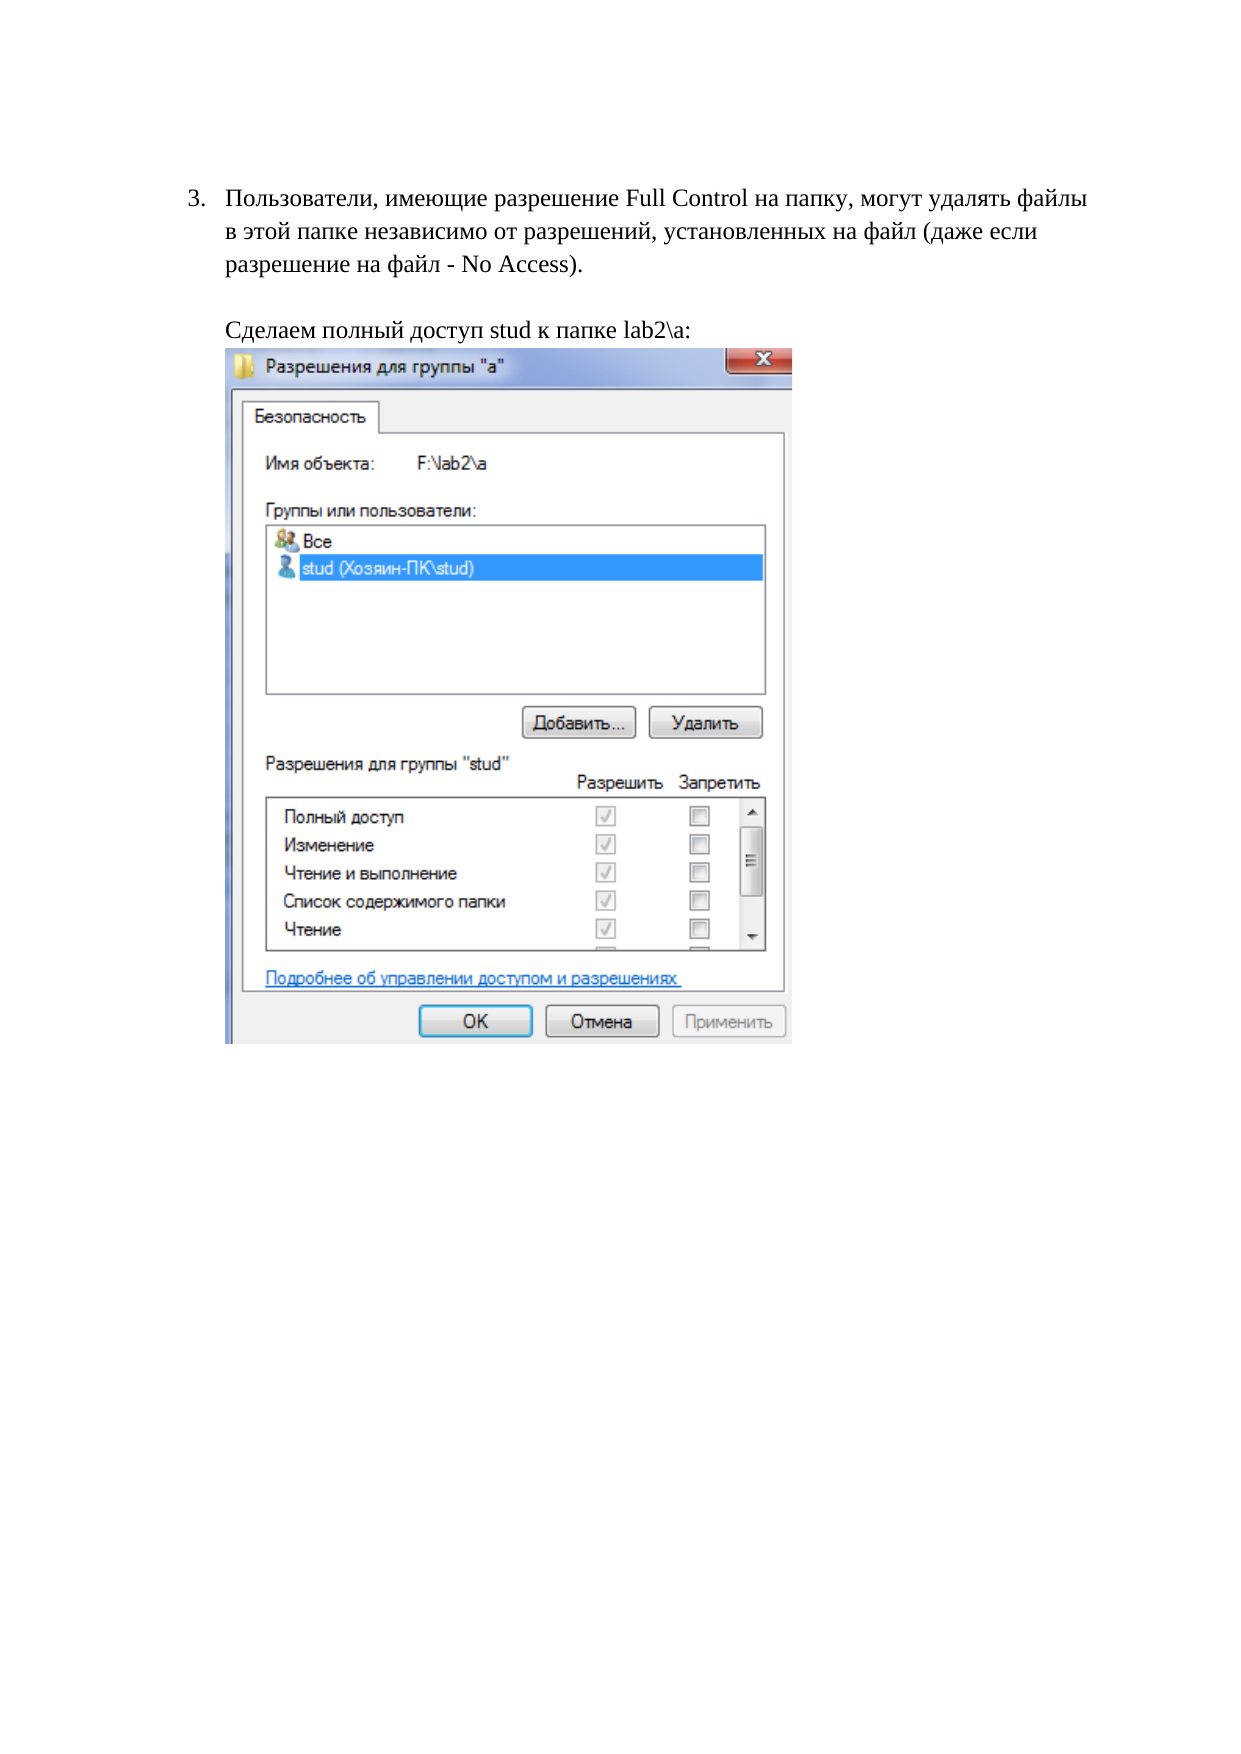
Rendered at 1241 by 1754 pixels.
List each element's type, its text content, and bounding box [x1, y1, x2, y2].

text Сделаем полный доступ stud к папке lab2\a: [225, 315, 1090, 344]
picture [225, 348, 793, 1044]
list Пользователи, имеющие разрешение Full Control на папку, могут удалять файлы в этой папке независимо от разрешений, установленных на файл (даже если разрешение на файл - No Access). [187, 183, 1090, 278]
